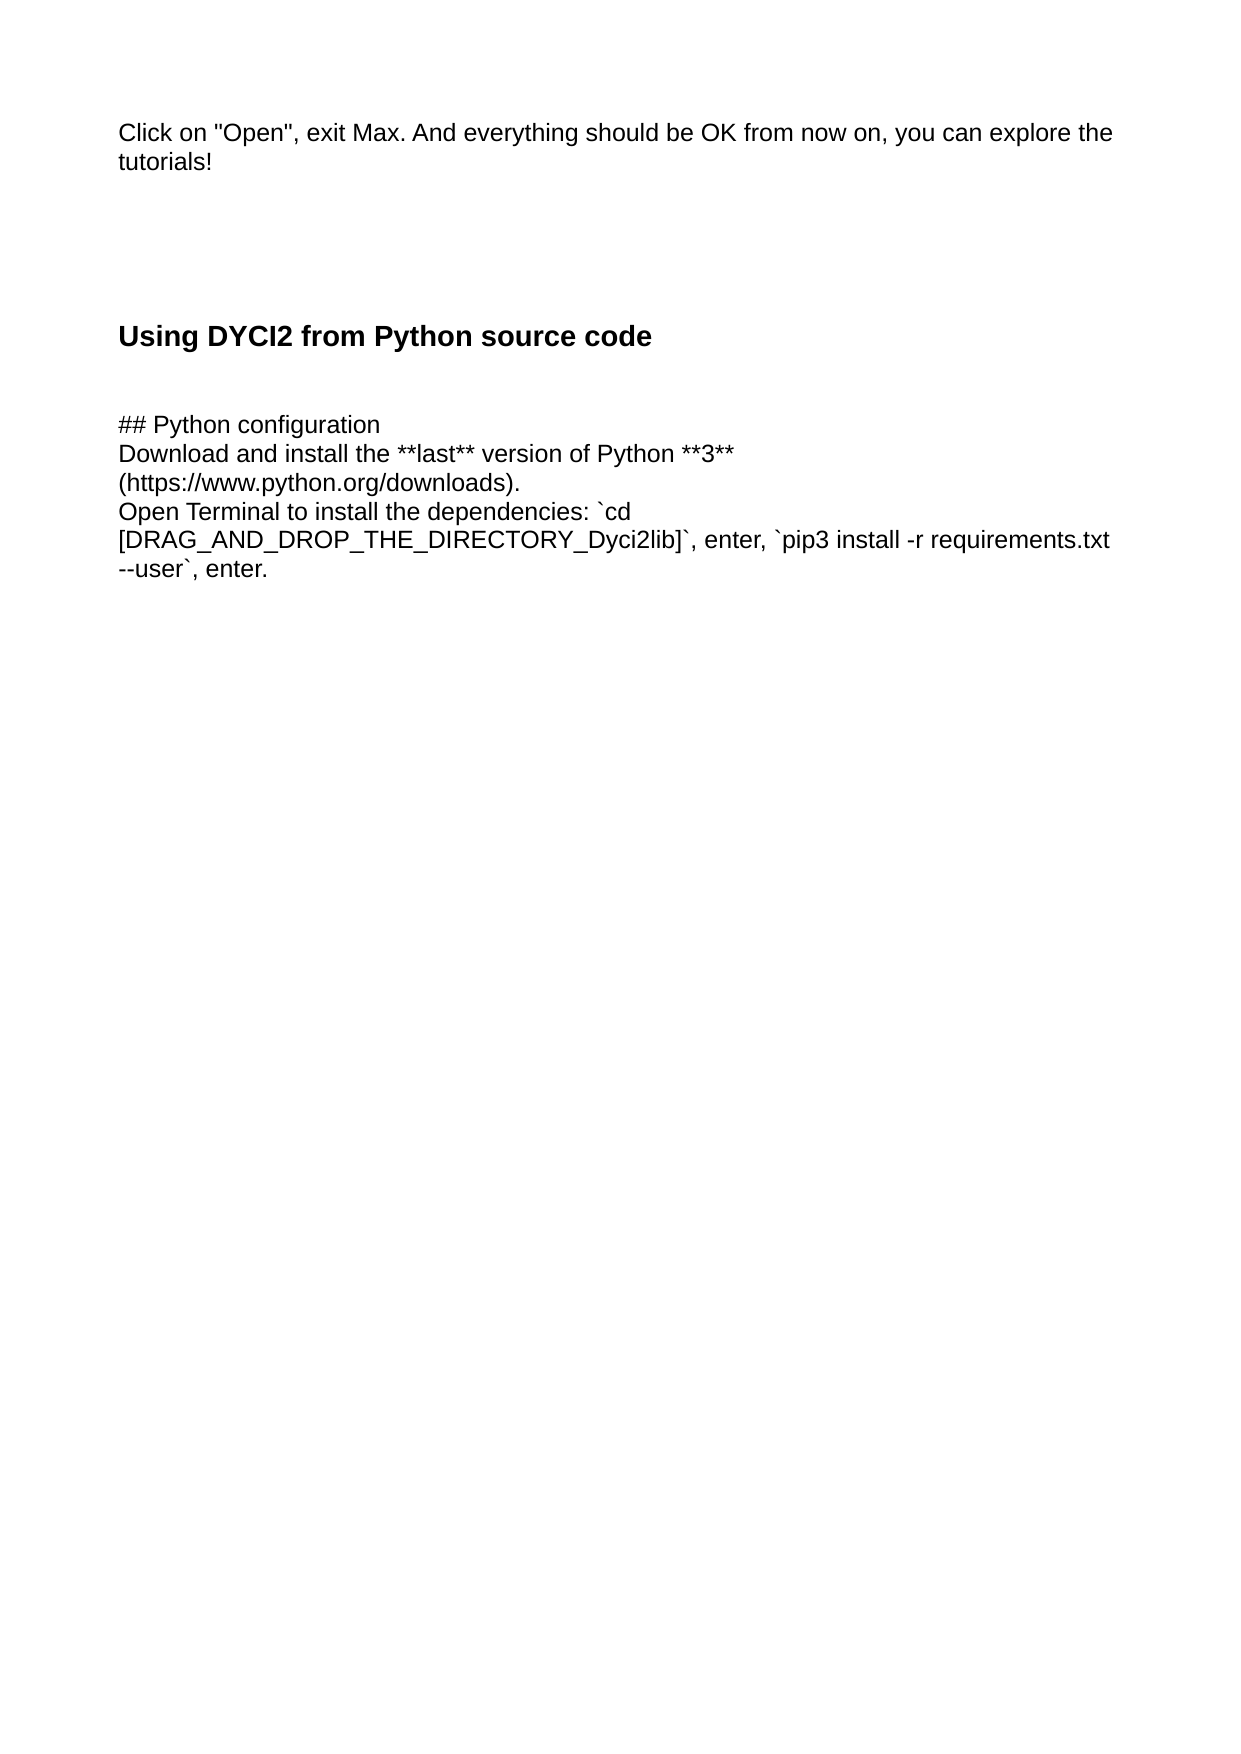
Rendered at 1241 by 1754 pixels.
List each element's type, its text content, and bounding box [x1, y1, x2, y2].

text Using DYCI2 from Python source code [118, 319, 1122, 353]
text ## Python configuration [118, 410, 1122, 439]
text Click on "Open", exit Max. And everything should be OK from now on, you can explore the tutorials! [118, 118, 1122, 176]
text Download and install the **last** version of Python **3** (https://www.python.org/downloads). [118, 439, 1122, 497]
text Open Terminal to install the dependencies: `cd [DRAG_AND_DROP_THE_DIRECTORY_Dyci2lib]`, enter, `pip3 install -r requirements.txt --user`, enter. [118, 497, 1122, 583]
